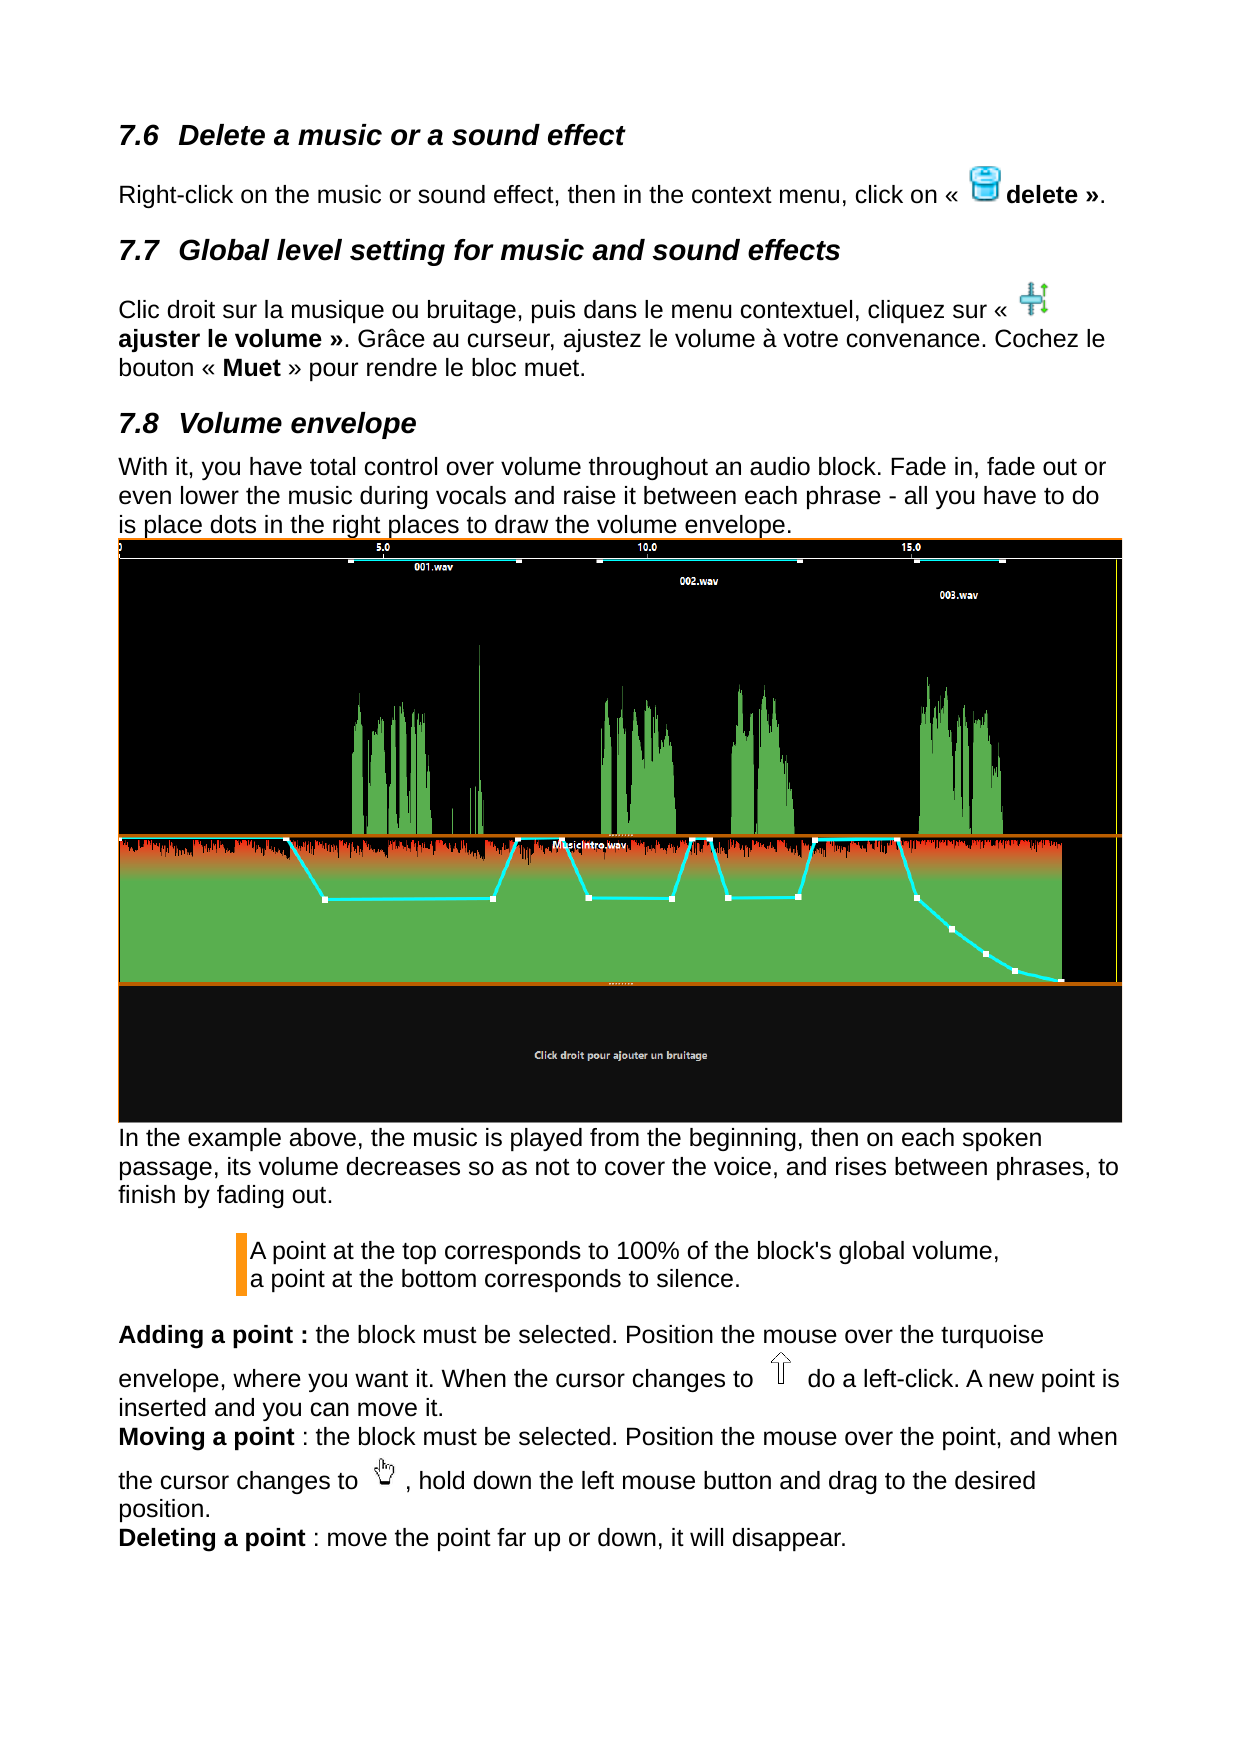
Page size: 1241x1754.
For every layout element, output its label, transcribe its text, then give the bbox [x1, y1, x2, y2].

picture [966, 164, 1006, 204]
subtitle Global level setting for music and sound effects [118, 233, 1122, 267]
text In the example above, the music is played from the beginning, then on each spoken passage, its volume decreases so as not to cover the voice, and rises between phrases, to finish by fading out. [118, 1123, 1122, 1209]
picture [118, 538, 1123, 1123]
picture [1016, 279, 1055, 319]
text With it, you have total control over volume throughout an audio block. Fade in, fade out or even lower the music during vocals and raise it between each phrase - all you have to do is place dots in the right places to draw the volume envelope. [118, 452, 1122, 538]
text Adding a point : the block must be selected. Position the mouse over the turquoise envelope, where you want it. When the cursor changes to do a left-click. A new point is inserted and you can move it. [118, 1320, 1122, 1421]
text A point at the top corresponds to 100% of the block's global volume, a point at the bottom corresponds to silence. [247, 1233, 1004, 1296]
text Right-click on the music or sound effect, then in the context menu, click on « delete ». [118, 164, 1122, 208]
subtitle Delete a music or a sound effect [118, 118, 1122, 152]
text Deleting a point : move the point far up or down, it will disappear. [118, 1523, 1122, 1552]
text Clic droit sur la musique ou bruitage, puis dans le menu contextuel, cliquez sur « ajuster le volume ». Grâce au curseur, ajustez le volume à votre convenance. Cochez le bouton « Muet » pour rendre le bloc muet. [118, 279, 1122, 381]
picture [365, 1450, 405, 1490]
subtitle Volume envelope [118, 406, 1122, 440]
picture [761, 1348, 801, 1388]
text Moving a point : the block must be selected. Position the mouse over the point, and when the cursor changes to , hold down the left mouse button and drag to the desired position. [118, 1421, 1122, 1523]
